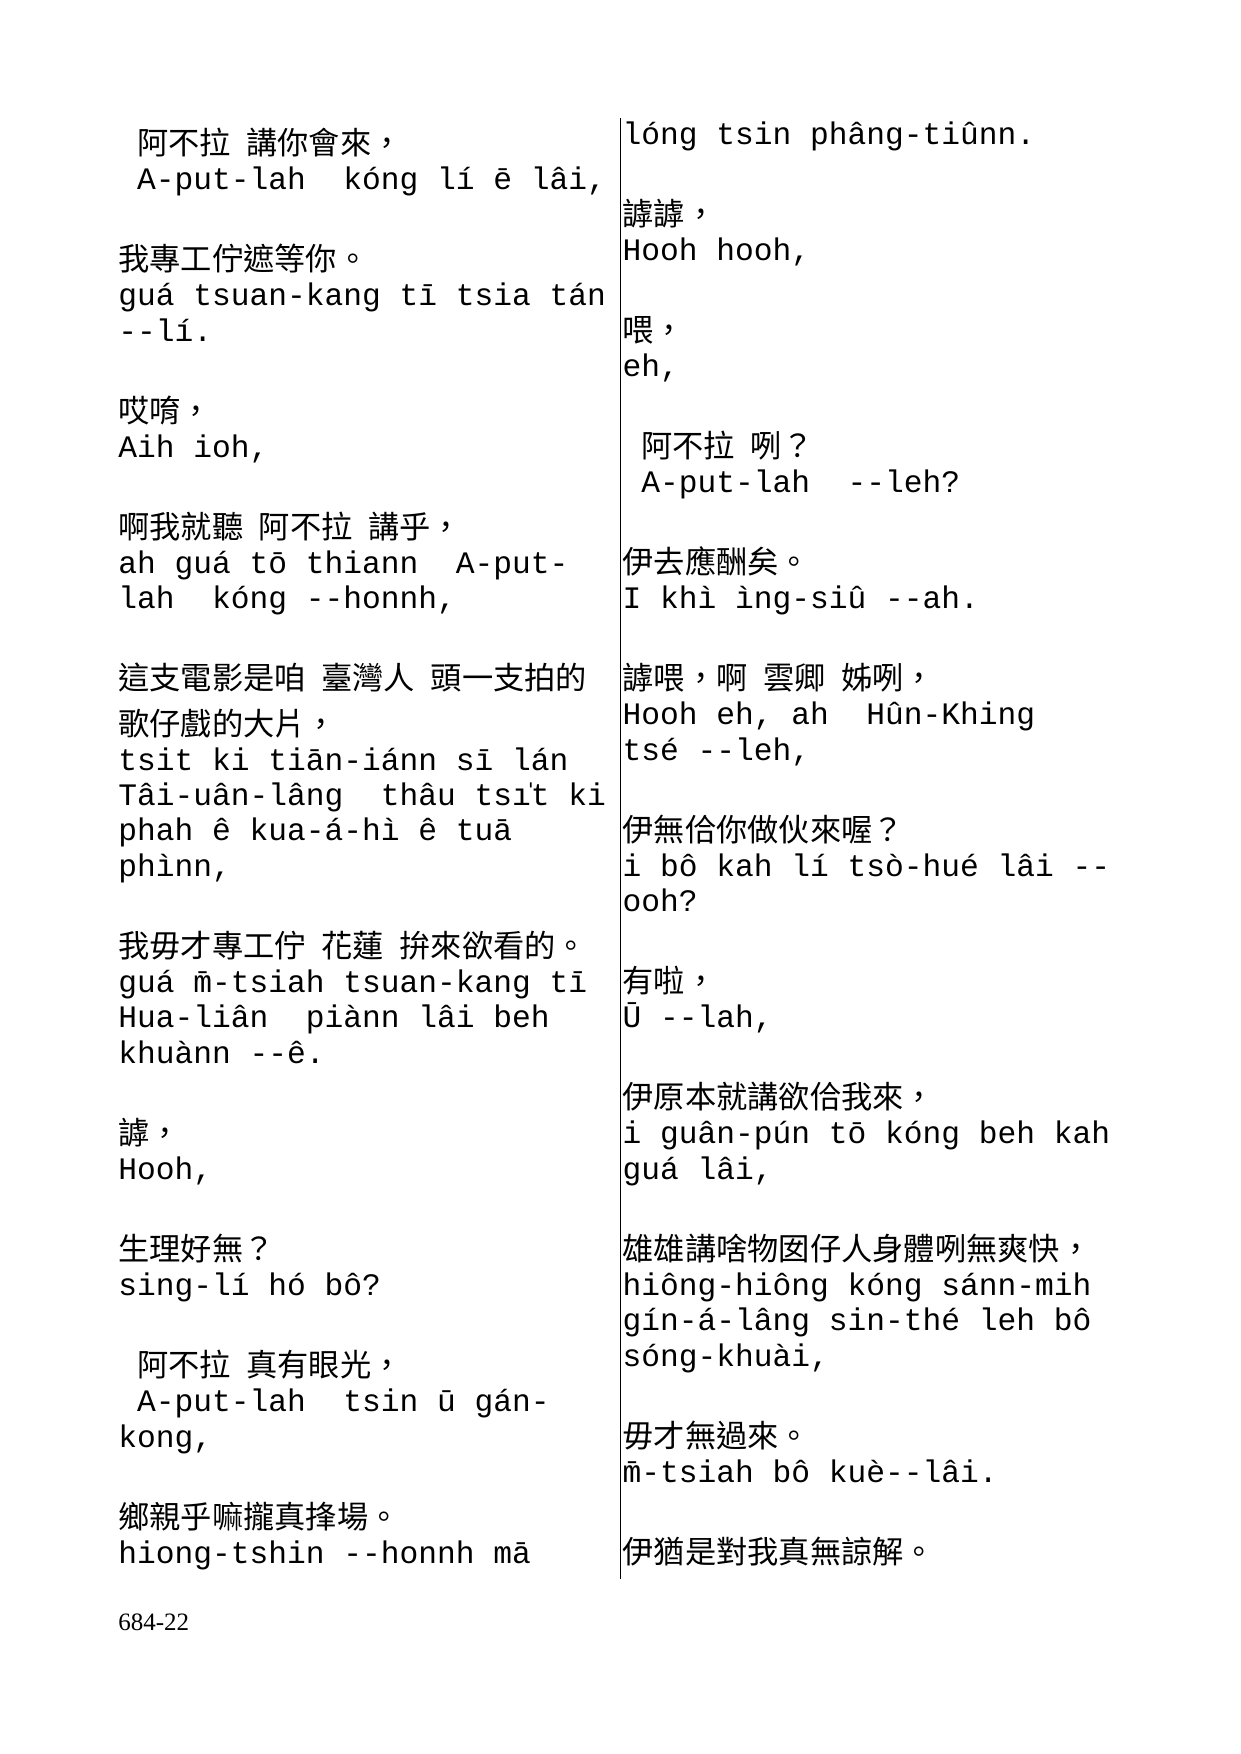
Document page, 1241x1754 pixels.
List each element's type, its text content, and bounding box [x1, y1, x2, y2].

text Hooh hooh, [622, 234, 1122, 269]
text 阿不拉 講你會來， [118, 118, 618, 164]
text hiông-hiông kóng sánn-mih gín-á-lâng sin-thé leh bô sóng-khuài, [622, 1269, 1122, 1375]
text A-put-lah --leh? [622, 467, 1122, 502]
text 伊原本就講欲佮我來， [622, 1072, 1122, 1118]
text 謼， [118, 1108, 618, 1153]
text 我專工佇遮等你。 [118, 234, 618, 280]
text 鄉親乎嘛攏真捀場。 [118, 1492, 618, 1537]
text guá m̄-tsiah tsuan-kang tī Hua-liân piànn lâi beh khuànn --ê. [118, 966, 618, 1072]
text hiong-tshin --honnh mā [118, 1537, 618, 1572]
text 阿不拉 咧？ [622, 421, 1122, 467]
text 啊我就聽 阿不拉 講乎， [118, 502, 618, 547]
text 謼喂，啊 雲卿 姊咧， [622, 653, 1122, 699]
text i bô kah lí tsò-hué lâi --ooh? [622, 850, 1122, 921]
text 謼謼， [622, 189, 1122, 234]
text 有啦， [622, 956, 1122, 1002]
text m̄-tsiah bô kuè--lâi. [622, 1456, 1122, 1491]
text eh, [622, 350, 1122, 386]
text 伊猶是對我真無諒解。 [622, 1527, 1122, 1572]
text A-put-lah kóng lí ē lâi, [118, 164, 618, 199]
text Hooh eh, ah Hûn-Khing tsé --leh, [622, 699, 1122, 769]
text Ū --lah, [622, 1002, 1122, 1037]
text 毋才無過來。 [622, 1411, 1122, 1456]
text tsit ki tiān-iánn sī lán Tâi-uân-lâng thâu tsı̍t ki phah ê kua-á-hì ê tuā phìnn, [118, 744, 618, 886]
text 喂， [622, 305, 1122, 350]
text 伊無佮你做伙來喔？ [622, 805, 1122, 850]
text guá tsuan-kang tī tsia tán --lí. [118, 280, 618, 351]
text 生理好無？ [118, 1224, 618, 1269]
text 阿不拉 真有眼光， [118, 1340, 618, 1386]
text 伊去應酬矣。 [622, 537, 1122, 583]
text 我毋才專工佇 花蓮 拚來欲看的。 [118, 921, 618, 966]
text I khì ìng-siû --ah. [622, 583, 1122, 618]
text sing-lí hó bô? [118, 1269, 618, 1304]
text 雄雄講啥物囡仔人身體咧無爽快， [622, 1224, 1122, 1269]
text 這支電影是咱 臺灣人 頭一支拍的歌仔戲的大片， [118, 653, 618, 744]
text ah guá tō thiann A-put-lah kóng --honnh, [118, 547, 618, 618]
text i guân-pún tō kóng beh kah guá lâi, [622, 1118, 1122, 1188]
text lóng tsin phâng-tiûnn. [622, 118, 1122, 153]
text A-put-lah tsin ū gán-kong, [118, 1386, 618, 1456]
text 哎唷， [118, 386, 618, 431]
text Hooh, [118, 1153, 618, 1188]
text Aih ioh, [118, 431, 618, 467]
